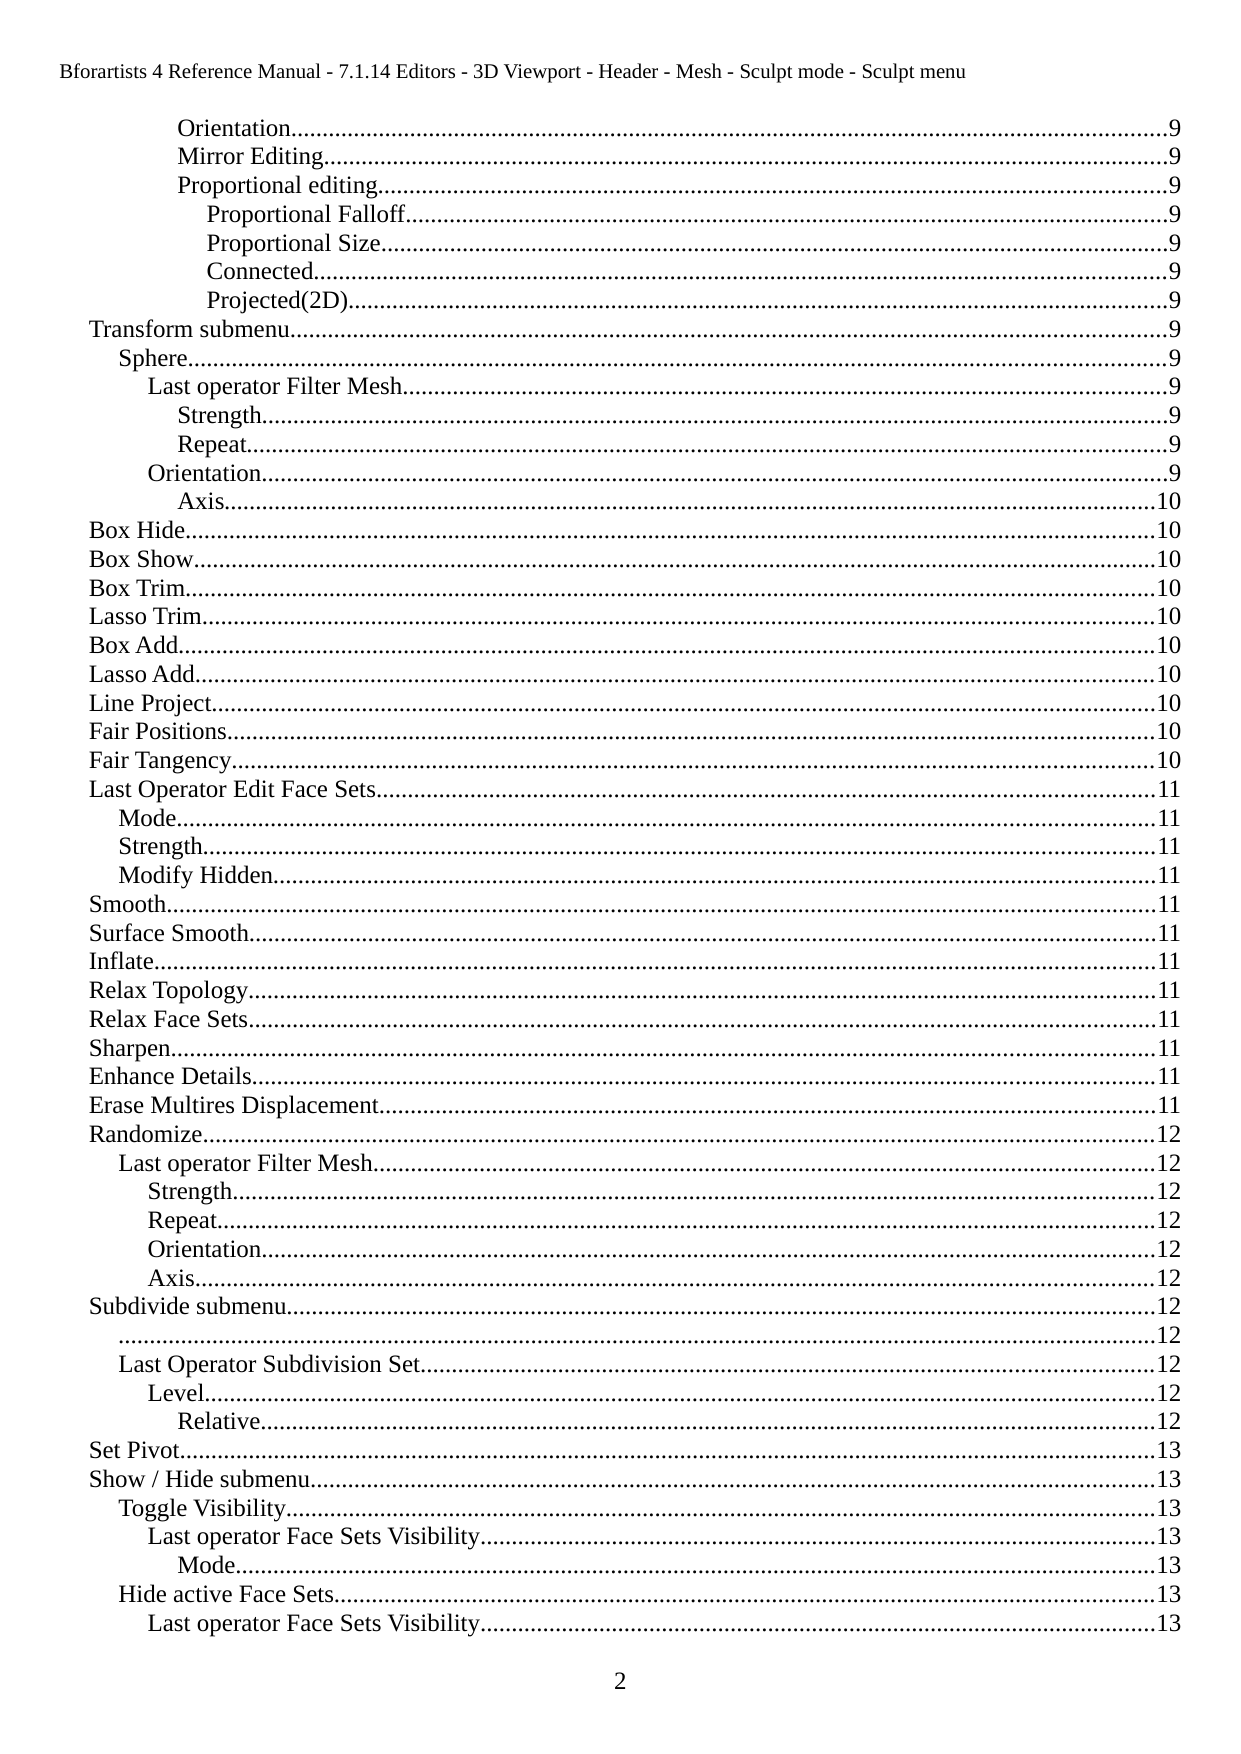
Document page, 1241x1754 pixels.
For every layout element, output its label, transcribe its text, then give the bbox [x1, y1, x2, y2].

text Mode 13 [177, 1550, 1181, 1579]
text Last Operator Subdivision Set 12 [118, 1349, 1181, 1378]
text Strength 11 [118, 831, 1181, 860]
text Box Show 10 [88, 544, 1181, 573]
text Axis 10 [177, 486, 1181, 515]
text Level 12 [147, 1378, 1181, 1406]
text Set Pivot 13 [88, 1435, 1181, 1464]
text Orientation 9 [177, 113, 1181, 141]
text Relax Topology 11 [88, 975, 1181, 1004]
text Last operator Face Sets Visibility 13 [147, 1608, 1181, 1636]
text Enhance Details 11 [88, 1061, 1181, 1090]
text Strength 12 [147, 1176, 1181, 1205]
text Fair Tangency 10 [88, 745, 1181, 774]
text Hide active Face Sets 13 [118, 1579, 1181, 1608]
text Fair Positions 10 [88, 716, 1181, 745]
text Orientation 12 [147, 1234, 1181, 1263]
text Proportional Size 9 [206, 228, 1181, 256]
text Proportional Falloff 9 [206, 199, 1181, 228]
text Relax Face Sets 11 [88, 1004, 1181, 1033]
text Box Trim 10 [88, 573, 1181, 601]
text Transform submenu 9 [88, 314, 1181, 343]
text Randomize 12 [88, 1119, 1181, 1148]
text Mirror Editing 9 [177, 141, 1181, 170]
text Subdivide submenu 12 [88, 1291, 1181, 1320]
text Sphere 9 [118, 343, 1181, 371]
text Lasso Trim 10 [88, 601, 1181, 630]
text Connected 9 [206, 256, 1181, 285]
text Last Operator Edit Face Sets 11 [88, 774, 1181, 803]
text Box Hide 10 [88, 515, 1181, 544]
text Mode 11 [118, 803, 1181, 831]
text Strength 9 [177, 400, 1181, 429]
text Inflate 11 [88, 946, 1181, 975]
text Projected(2D) 9 [206, 285, 1181, 314]
text Repeat 12 [147, 1205, 1181, 1234]
text Relative 12 [177, 1406, 1181, 1435]
text Lasso Add 10 [88, 659, 1181, 688]
text Last operator Filter Mesh 9 [147, 371, 1181, 400]
text Erase Multires Displacement 11 [88, 1090, 1181, 1119]
text Box Add 10 [88, 630, 1181, 659]
text Modify Hidden 11 [118, 860, 1181, 889]
text Smooth 11 [88, 889, 1181, 918]
text Axis 12 [147, 1263, 1181, 1291]
text Toggle Visibility 13 [118, 1493, 1181, 1521]
text Sharpen 11 [88, 1033, 1181, 1061]
text Line Project 10 [88, 688, 1181, 716]
text Repeat 9 [177, 429, 1181, 458]
text Show / Hide submenu 13 [88, 1464, 1181, 1493]
text Proportional editing 9 [177, 170, 1181, 199]
text 12 [118, 1320, 1181, 1349]
text Last operator Face Sets Visibility 13 [147, 1521, 1181, 1550]
text Last operator Filter Mesh 12 [118, 1148, 1181, 1176]
text Surface Smooth 11 [88, 918, 1181, 946]
text Orientation 9 [147, 458, 1181, 486]
